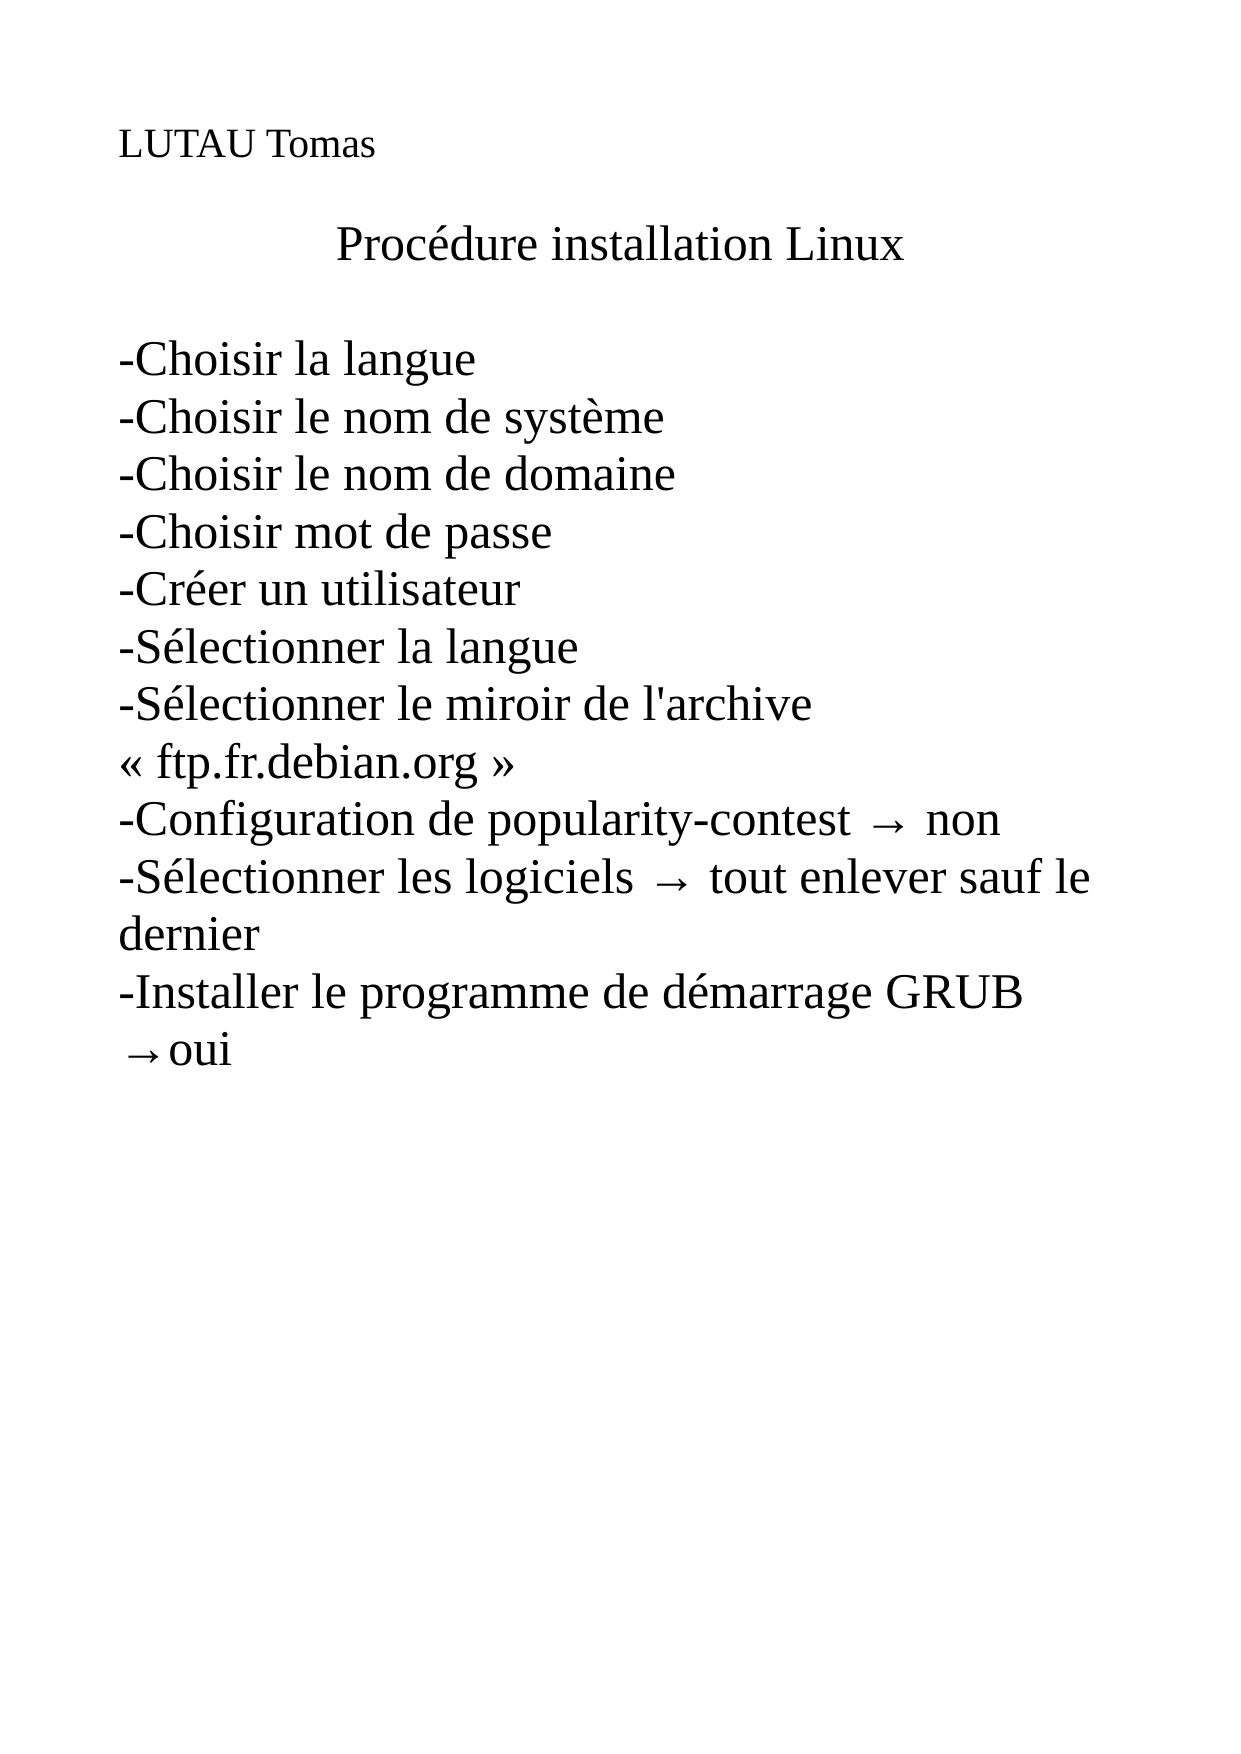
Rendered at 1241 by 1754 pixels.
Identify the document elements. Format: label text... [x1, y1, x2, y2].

text -Configuration de popularity-contest → non [118, 789, 1122, 846]
text -Sélectionner la langue [118, 616, 1122, 674]
text -Sélectionner les logiciels → tout enlever sauf le dernier [118, 846, 1122, 961]
text LUTAU Tomas [118, 118, 1122, 166]
text -Installer le programme de démarrage GRUB →oui [118, 961, 1122, 1076]
text -Choisir le nom de domaine [118, 444, 1122, 501]
text -Choisir la langue [118, 329, 1122, 386]
text -Choisir mot de passe [118, 501, 1122, 559]
text Procédure installation Linux [118, 214, 1122, 271]
text -Sélectionner le miroir de l'archive « ftp.fr.debian.org » [118, 674, 1122, 789]
text -Choisir le nom de système [118, 386, 1122, 444]
text -Créer un utilisateur [118, 559, 1122, 616]
